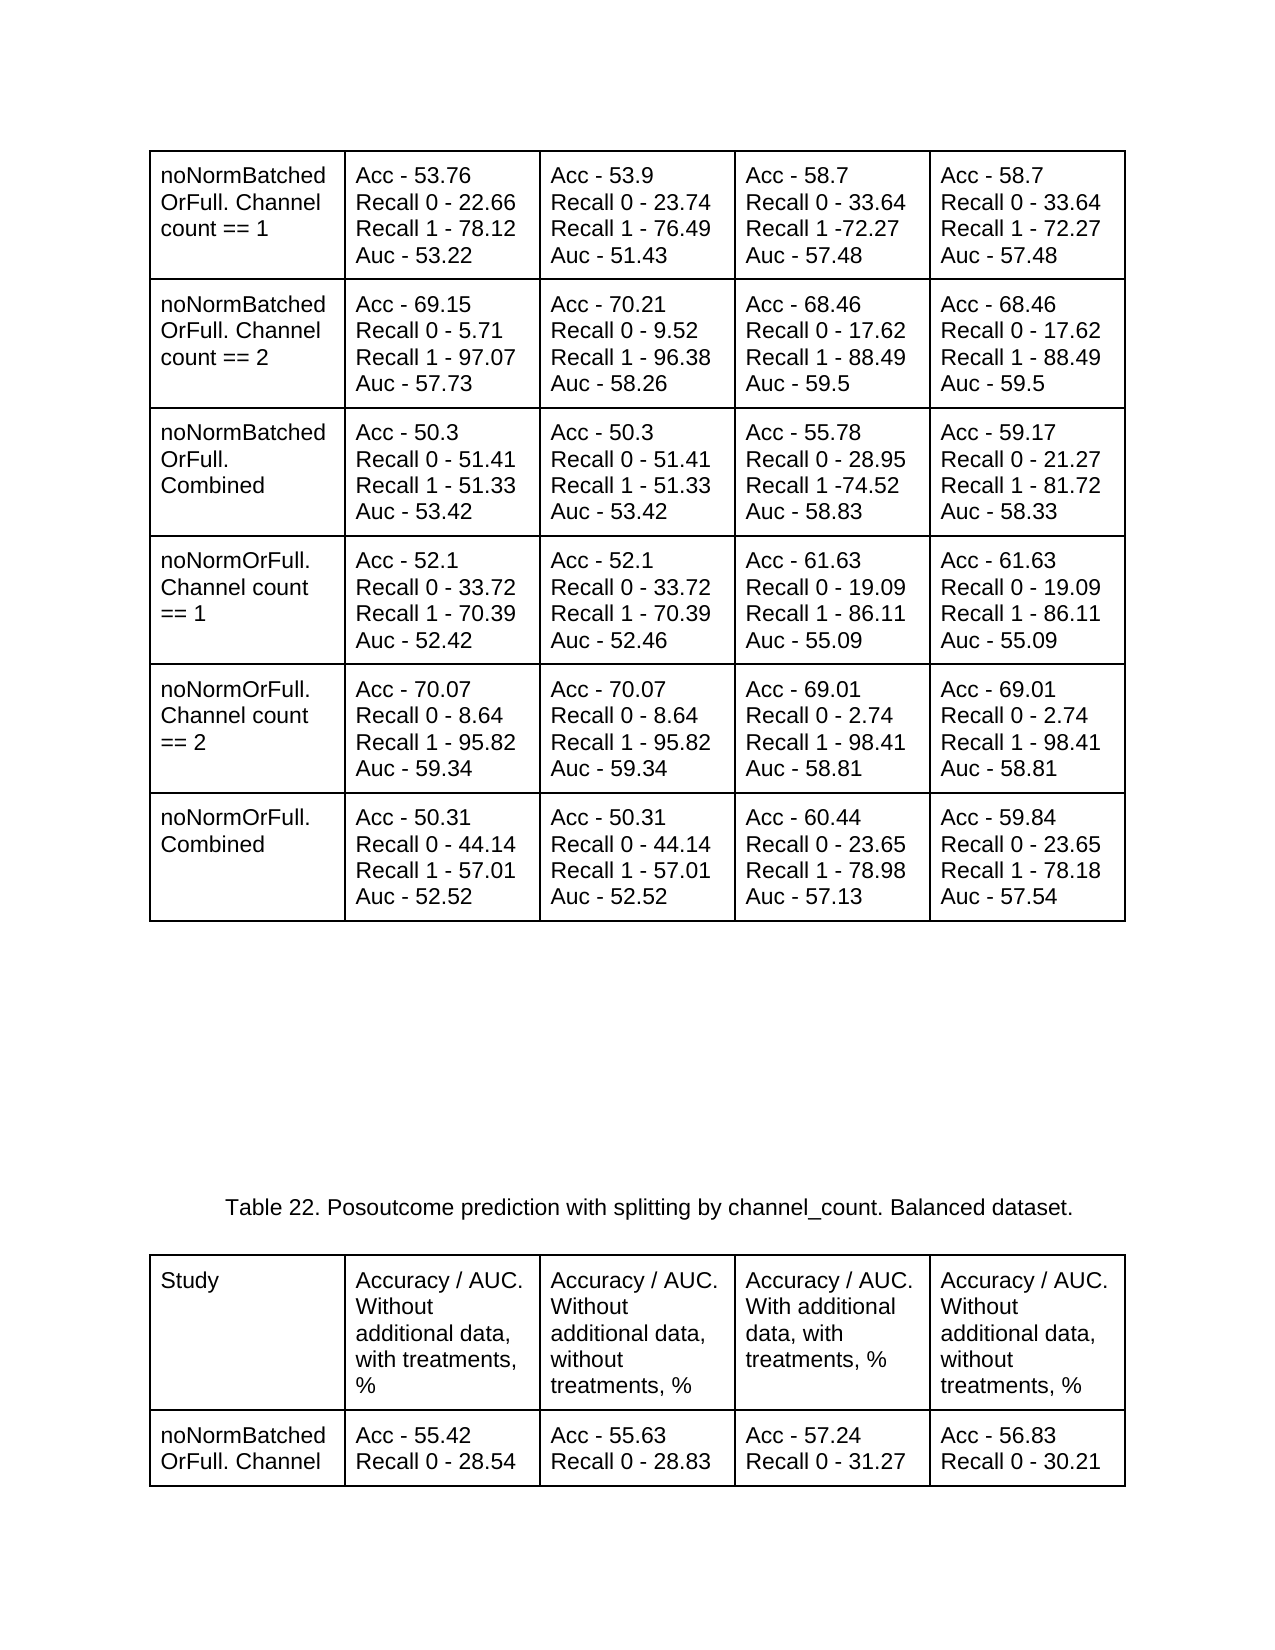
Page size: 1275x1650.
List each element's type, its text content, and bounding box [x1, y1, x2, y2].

table_header Accuracy / AUC. Without additional data, without treatments, % [541, 1256, 734, 1409]
table_cell Acc - 70.07 Recall 0 - 8.64 Recall 1 - 95.82 Auc - 59.34 [541, 665, 734, 792]
table_cell Acc - 68.46 Recall 0 - 17.62 Recall 1 - 88.49 Auc - 59.5 [931, 280, 1124, 407]
table_cell noNormBatchedOrFull. Channel count == 2 [151, 280, 344, 407]
table_cell noNormBatchedOrFull. Channel count == 1 [151, 152, 344, 278]
table_cell Acc - 70.07 Recall 0 - 8.64 Recall 1 - 95.82 Auc - 59.34 [346, 665, 539, 792]
table_cell Acc - 50.3 Recall 0 - 51.41 Recall 1 - 51.33 Auc - 53.42 [541, 409, 734, 535]
table_cell Acc - 61.63 Recall 0 - 19.09 Recall 1 - 86.11 Auc - 55.09 [736, 537, 929, 663]
table_cell Acc - 50.31 Recall 0 - 44.14 Recall 1 - 57.01 Auc - 52.52 [541, 794, 734, 920]
table_cell Acc - 53.76 Recall 0 - 22.66 Recall 1 - 78.12 Auc - 53.22 [346, 152, 539, 278]
text Table 22. Posoutcome prediction with splitting by channel_count. Balanced dataset. [150, 1194, 1125, 1220]
table_cell noNormBatchedOrFull. Combined [151, 409, 344, 535]
table_cell Acc - 70.21 Recall 0 - 9.52 Recall 1 - 96.38 Auc - 58.26 [541, 280, 734, 407]
table_cell Acc - 60.44 Recall 0 - 23.65 Recall 1 - 78.98 Auc - 57.13 [736, 794, 929, 920]
table_cell noNormOrFull. Channel count == 1 [151, 537, 344, 663]
table_cell Acc - 68.46 Recall 0 - 17.62 Recall 1 - 88.49 Auc - 59.5 [736, 280, 929, 407]
table_cell Acc - 69.15 Recall 0 - 5.71 Recall 1 - 97.07 Auc - 57.73 [346, 280, 539, 407]
table_cell Acc - 69.01 Recall 0 - 2.74 Recall 1 - 98.41 Auc - 58.81 [736, 665, 929, 792]
table_cell Acc - 58.7 Recall 0 - 33.64 Recall 1 -72.27 Auc - 57.48 [736, 152, 929, 278]
table_cell Acc - 58.7 Recall 0 - 33.64 Recall 1 - 72.27 Auc - 57.48 [931, 152, 1124, 278]
table_cell noNormBatchedOrFull. Channel [151, 1411, 344, 1485]
table_cell Acc - 55.63 Recall 0 - 28.83 [541, 1411, 734, 1485]
table_cell noNormOrFull. Combined [151, 794, 344, 920]
table_cell Acc - 50.3 Recall 0 - 51.41 Recall 1 - 51.33 Auc - 53.42 [346, 409, 539, 535]
table_header Accuracy / AUC. With additional data, with treatments, % [736, 1256, 929, 1409]
table_cell Acc - 59.84 Recall 0 - 23.65 Recall 1 - 78.18 Auc - 57.54 [931, 794, 1124, 920]
table_cell Acc - 56.83 Recall 0 - 30.21 [931, 1411, 1124, 1485]
table_cell Acc - 52.1 Recall 0 - 33.72 Recall 1 - 70.39 Auc - 52.46 [541, 537, 734, 663]
table_header Study [151, 1256, 344, 1409]
table_cell Acc - 53.9 Recall 0 - 23.74 Recall 1 - 76.49 Auc - 51.43 [541, 152, 734, 278]
table_cell Acc - 69.01 Recall 0 - 2.74 Recall 1 - 98.41 Auc - 58.81 [931, 665, 1124, 792]
table_header Accuracy / AUC. Without additional data, without treatments, % [931, 1256, 1124, 1409]
table_cell Acc - 50.31 Recall 0 - 44.14 Recall 1 - 57.01 Auc - 52.52 [346, 794, 539, 920]
table_cell Acc - 57.24 Recall 0 - 31.27 [736, 1411, 929, 1485]
table_header Accuracy / AUC. Without additional data, with treatments, % [346, 1256, 539, 1409]
table_cell Acc - 52.1 Recall 0 - 33.72 Recall 1 - 70.39 Auc - 52.42 [346, 537, 539, 663]
table_cell Acc - 59.17 Recall 0 - 21.27 Recall 1 - 81.72 Auc - 58.33 [931, 409, 1124, 535]
table_cell Acc - 55.42 Recall 0 - 28.54 [346, 1411, 539, 1485]
table_cell Acc - 55.78 Recall 0 - 28.95 Recall 1 -74.52 Auc - 58.83 [736, 409, 929, 535]
table_cell noNormOrFull. Channel count == 2 [151, 665, 344, 792]
table_cell Acc - 61.63 Recall 0 - 19.09 Recall 1 - 86.11 Auc - 55.09 [931, 537, 1124, 663]
